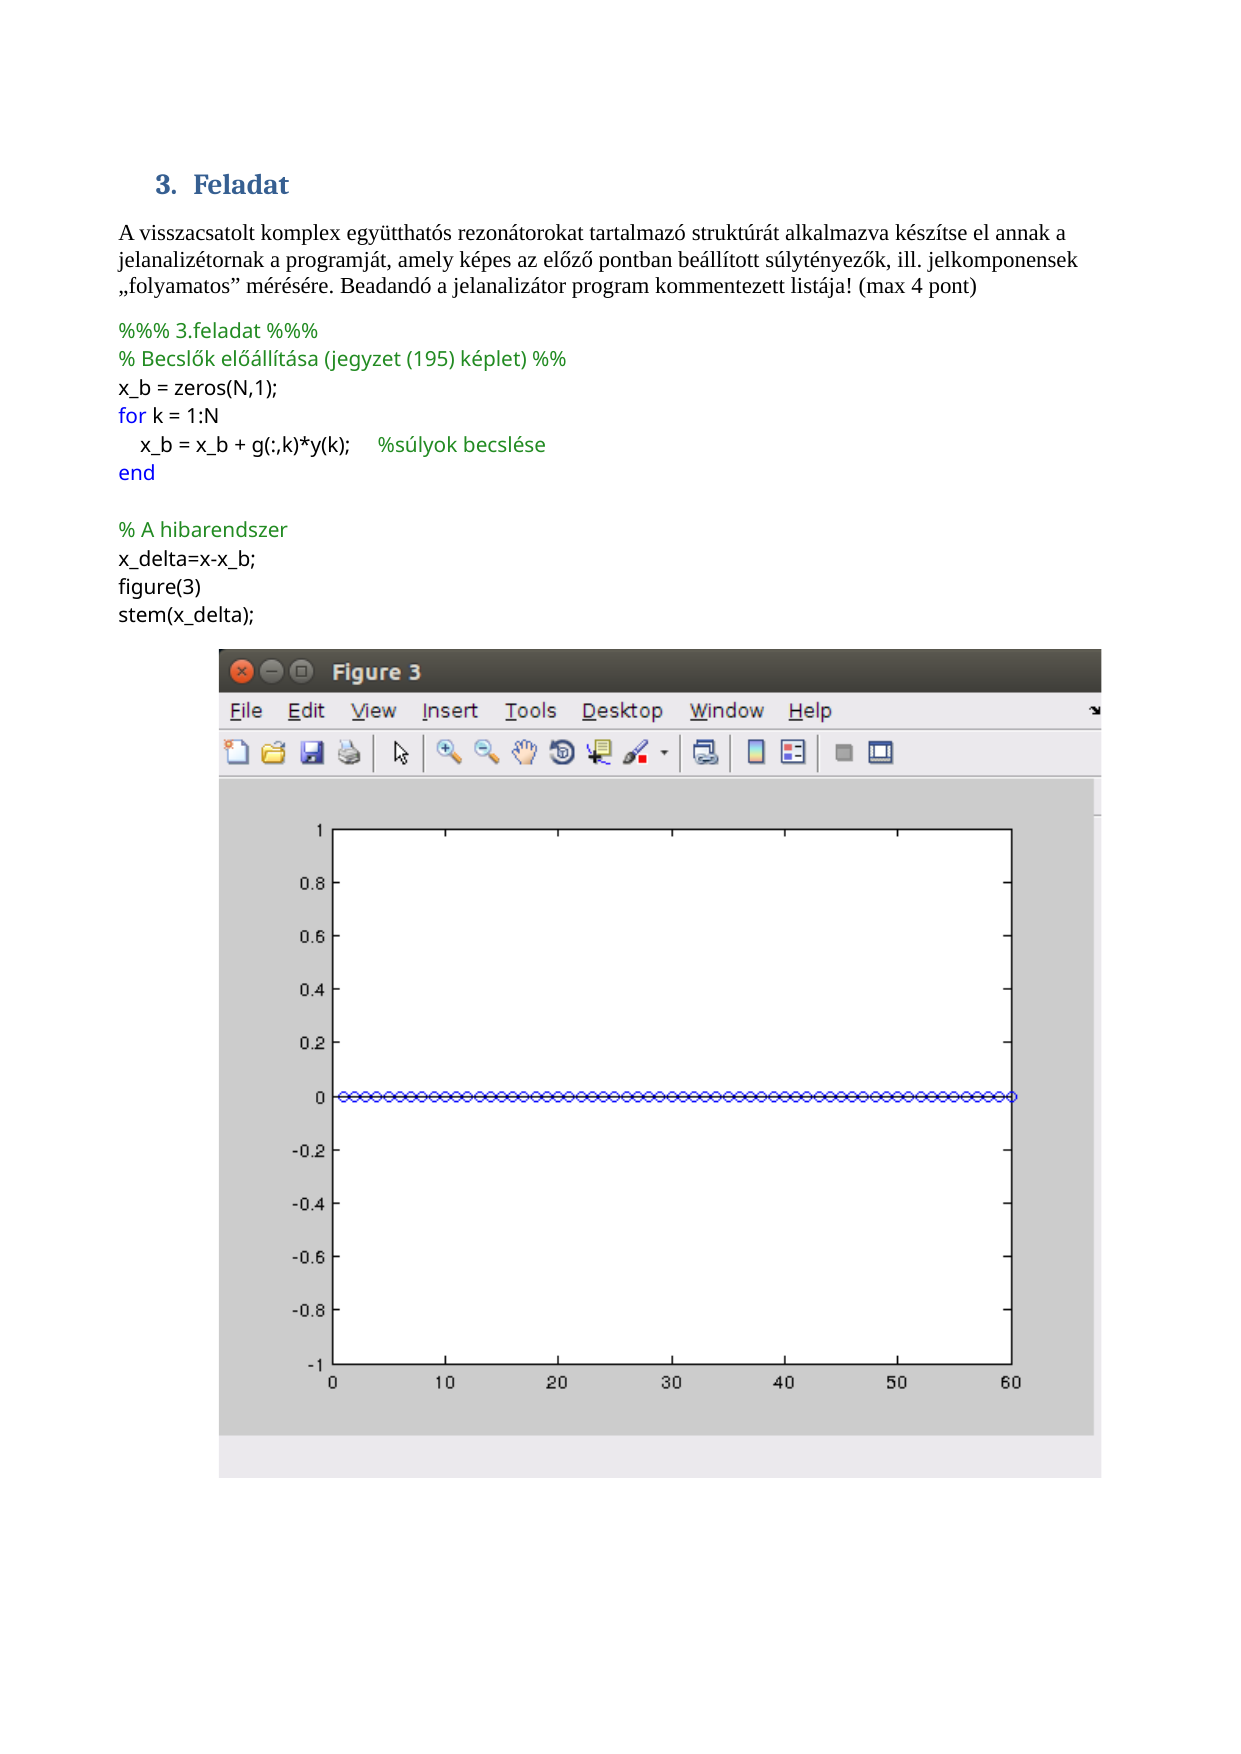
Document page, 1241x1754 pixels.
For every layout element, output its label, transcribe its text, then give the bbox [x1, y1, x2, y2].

subtitle A visszacsatolt komplex együtthatós rezonátorokat tartalmazó struktúrát alkalmazva készítse el annak a jelanalizétornak a programját, amely képes az előző pontban beállított súlytényezők, ill. jelkomponensek „folyamatos” mérésére. Beadandó a jelanalizátor program kommentezett listája! (max 4 pont) [118, 219, 1122, 298]
subtitle Feladat [156, 168, 1122, 202]
text end [118, 458, 1122, 487]
text % Becslők előállítása (jegyzet (195) képlet) %% [118, 344, 1122, 373]
text % A hibarendszer [118, 515, 1122, 544]
picture [218, 649, 1102, 1478]
text %%% 3.feladat %%% [118, 316, 1122, 344]
text stem(x_delta); [118, 601, 1122, 629]
text x_delta=x-x_b; [118, 544, 1122, 572]
text for k = 1:N [118, 401, 1122, 430]
text x_b = zeros(N,1); [118, 373, 1122, 401]
text x_b = x_b + g(:,k)*y(k); %súlyok becslése [118, 430, 1122, 458]
text figure(3) [118, 572, 1122, 601]
